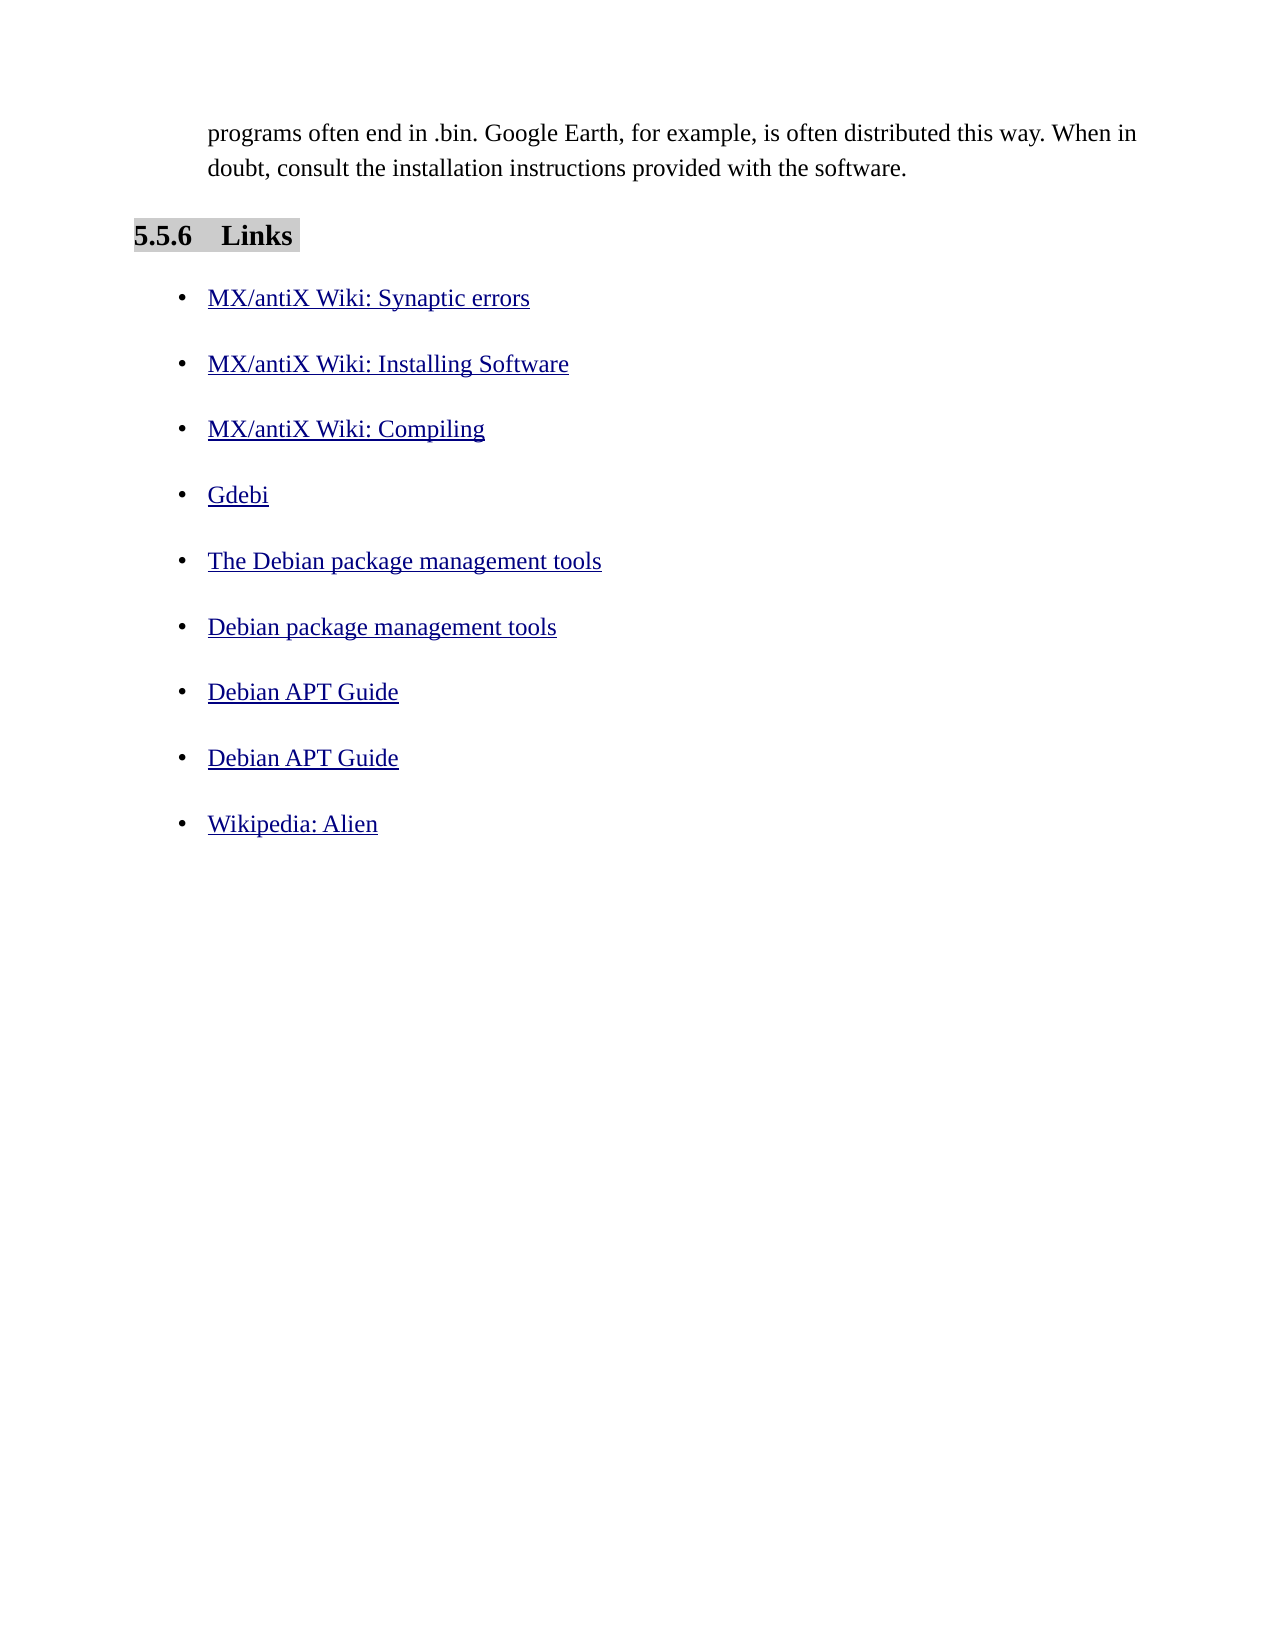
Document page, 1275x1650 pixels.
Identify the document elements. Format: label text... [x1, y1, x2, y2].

list programs often end in .bin. Google Earth, for example, is often distributed this way. When in doubt, consult the installation instructions provided with the software. [178, 118, 1141, 181]
list Debian APT Guide [178, 677, 1141, 706]
list Gdebi [178, 480, 1141, 509]
list MX/antiX Wiki: Synaptic errors [178, 283, 1141, 312]
list Debian APT Guide [178, 743, 1141, 772]
subtitle 5.5.6 Links [300, 218, 1141, 252]
list The Debian package management tools [178, 546, 1141, 575]
list Wikipedia: Alien [178, 809, 1141, 838]
list MX/antiX Wiki: Compiling [178, 414, 1141, 443]
list Debian package management tools [178, 612, 1141, 641]
list MX/antiX Wiki: Installing Software [178, 349, 1141, 378]
